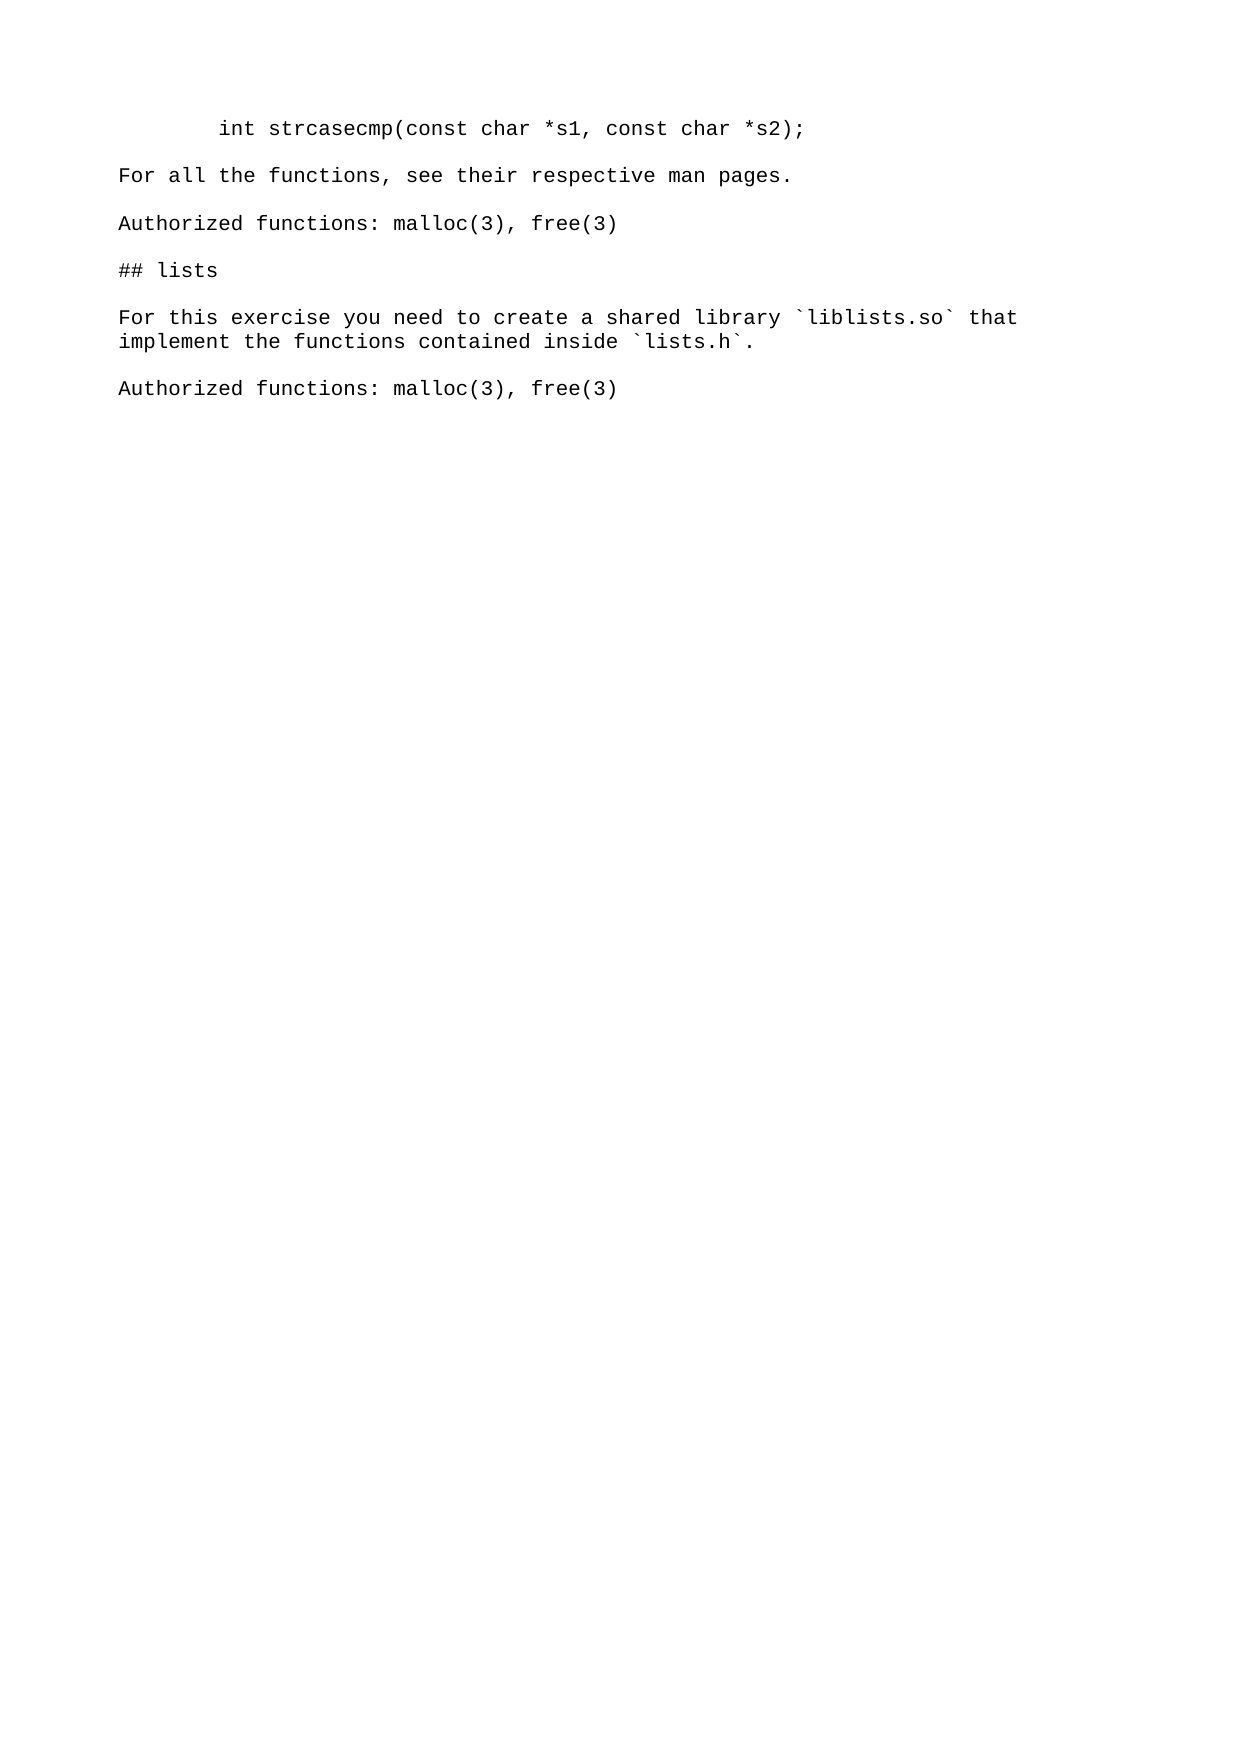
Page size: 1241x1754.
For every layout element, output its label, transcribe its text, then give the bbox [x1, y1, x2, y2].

text For all the functions, see their respective man pages. [118, 165, 1122, 189]
text Authorized functions: malloc(3), free(3) [118, 213, 1122, 236]
text ## lists [118, 260, 1122, 284]
text implement the functions contained inside `lists.h`. [118, 331, 1122, 354]
text int strcasecmp(const char *s1, const char *s2); [118, 118, 1122, 142]
text Authorized functions: malloc(3), free(3) [118, 378, 1122, 402]
text For this exercise you need to create a shared library `liblists.so` that [118, 307, 1122, 331]
